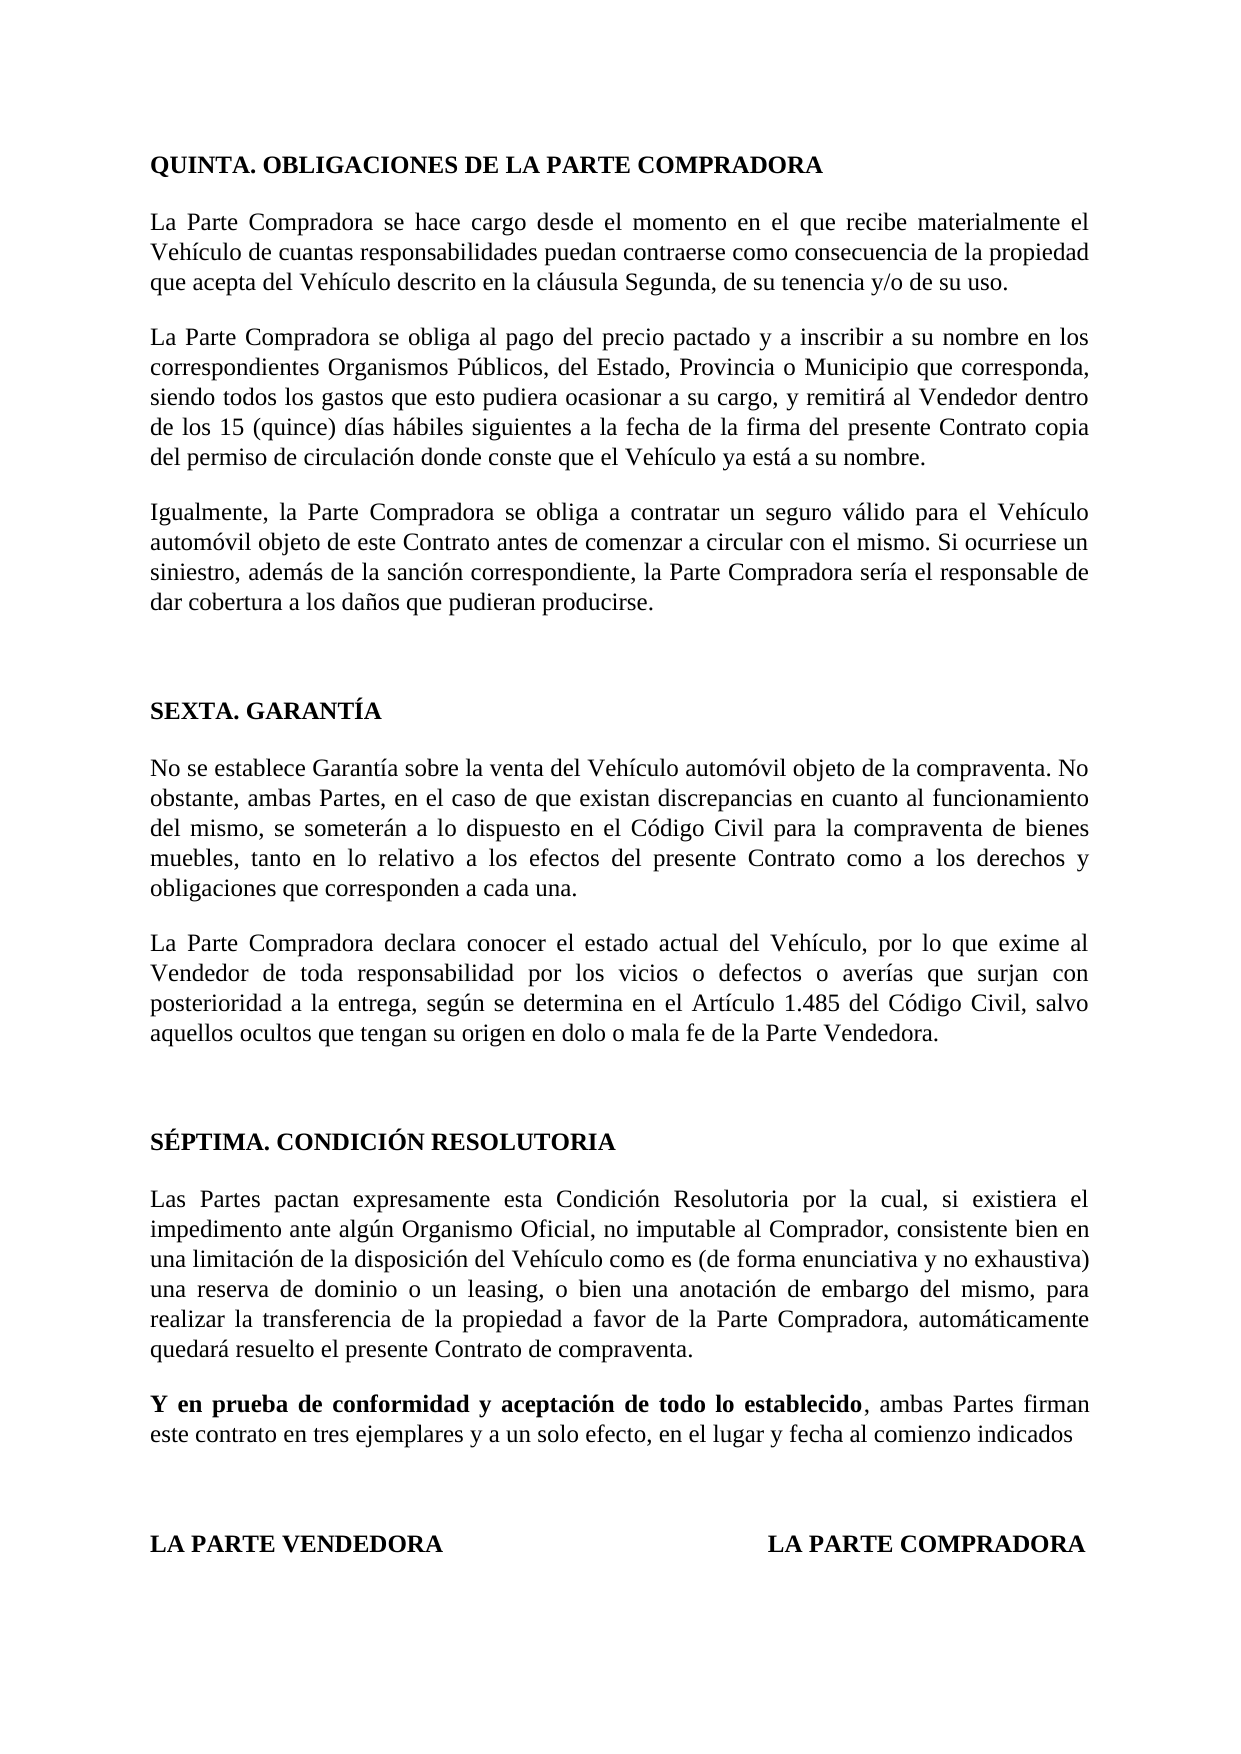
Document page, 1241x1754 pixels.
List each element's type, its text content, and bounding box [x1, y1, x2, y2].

text Y en prueba de conformidad y aceptación de todo lo establecido, ambas Partes firman este contrato en tres ejemplares y a un solo efecto, en el lugar y fecha al comienzo indicados [150, 1388, 1090, 1448]
text Igualmente, la Parte Compradora se obliga a contratar un seguro válido para el Vehículo automóvil objeto de este Contrato antes de comenzar a circular con el mismo. Si ocurriese un siniestro, además de la sanción correspondiente, la Parte Compradora sería el responsable de dar cobertura a los daños que pudieran producirse. [150, 496, 1090, 616]
text QUINTA. OBLIGACIONES DE LA PARTE COMPRADORA [150, 150, 1090, 179]
text No se establece Garantía sobre la venta del Vehículo automóvil objeto de la compraventa. No obstante, ambas Partes, en el caso de que existan discrepancias en cuanto al funcionamiento del mismo, se someterán a lo dispuesto en el Código Civil para la compraventa de bienes muebles, tanto en lo relativo a los efectos del presente Contrato como a los derechos y obligaciones que corresponden a cada una. [150, 752, 1090, 902]
text La Parte Compradora se obliga al pago del precio pactado y a inscribir a su nombre en los correspondientes Organismos Públicos, del Estado, Provincia o Municipio que corresponda, siendo todos los gastos que esto pudiera ocasionar a su cargo, y remitirá al Vendedor dentro de los 15 (quince) días hábiles siguientes a la fecha de la firma del presente Contrato copia del permiso de circulación donde conste que el Vehículo ya está a su nombre. [150, 321, 1090, 471]
text La Parte Compradora declara conocer el estado actual del Vehículo, por lo que exime al Vendedor de toda responsabilidad por los vicios o defectos o averías que surjan con posterioridad a la entrega, según se determina en el Artículo 1.485 del Código Civil, salvo aquellos ocultos que tengan su origen en dolo o mala fe de la Parte Vendedora. [150, 927, 1090, 1047]
text SEXTA. GARANTÍA [150, 696, 1090, 725]
text LA PARTE VENDEDORA LA PARTE COMPRADORA [150, 1528, 1090, 1558]
text SÉPTIMA. CONDICIÓN RESOLUTORIA [150, 1127, 1090, 1156]
text La Parte Compradora se hace cargo desde el momento en el que recibe materialmente el Vehículo de cuantas responsabilidades puedan contraerse como consecuencia de la propiedad que acepta del Vehículo descrito en la cláusula Segunda, de su tenencia y/o de su uso. [150, 206, 1090, 296]
text Las Partes pactan expresamente esta Condición Resolutoria por la cual, si existiera el impedimento ante algún Organismo Oficial, no imputable al Comprador, consistente bien en una limitación de la disposición del Vehículo como es (de forma enunciativa y no exhaustiva) una reserva de dominio o un leasing, o bien una anotación de embargo del mismo, para realizar la transferencia de la propiedad a favor de la Parte Compradora, automáticamente quedará resuelto el presente Contrato de compraventa. [150, 1183, 1090, 1363]
